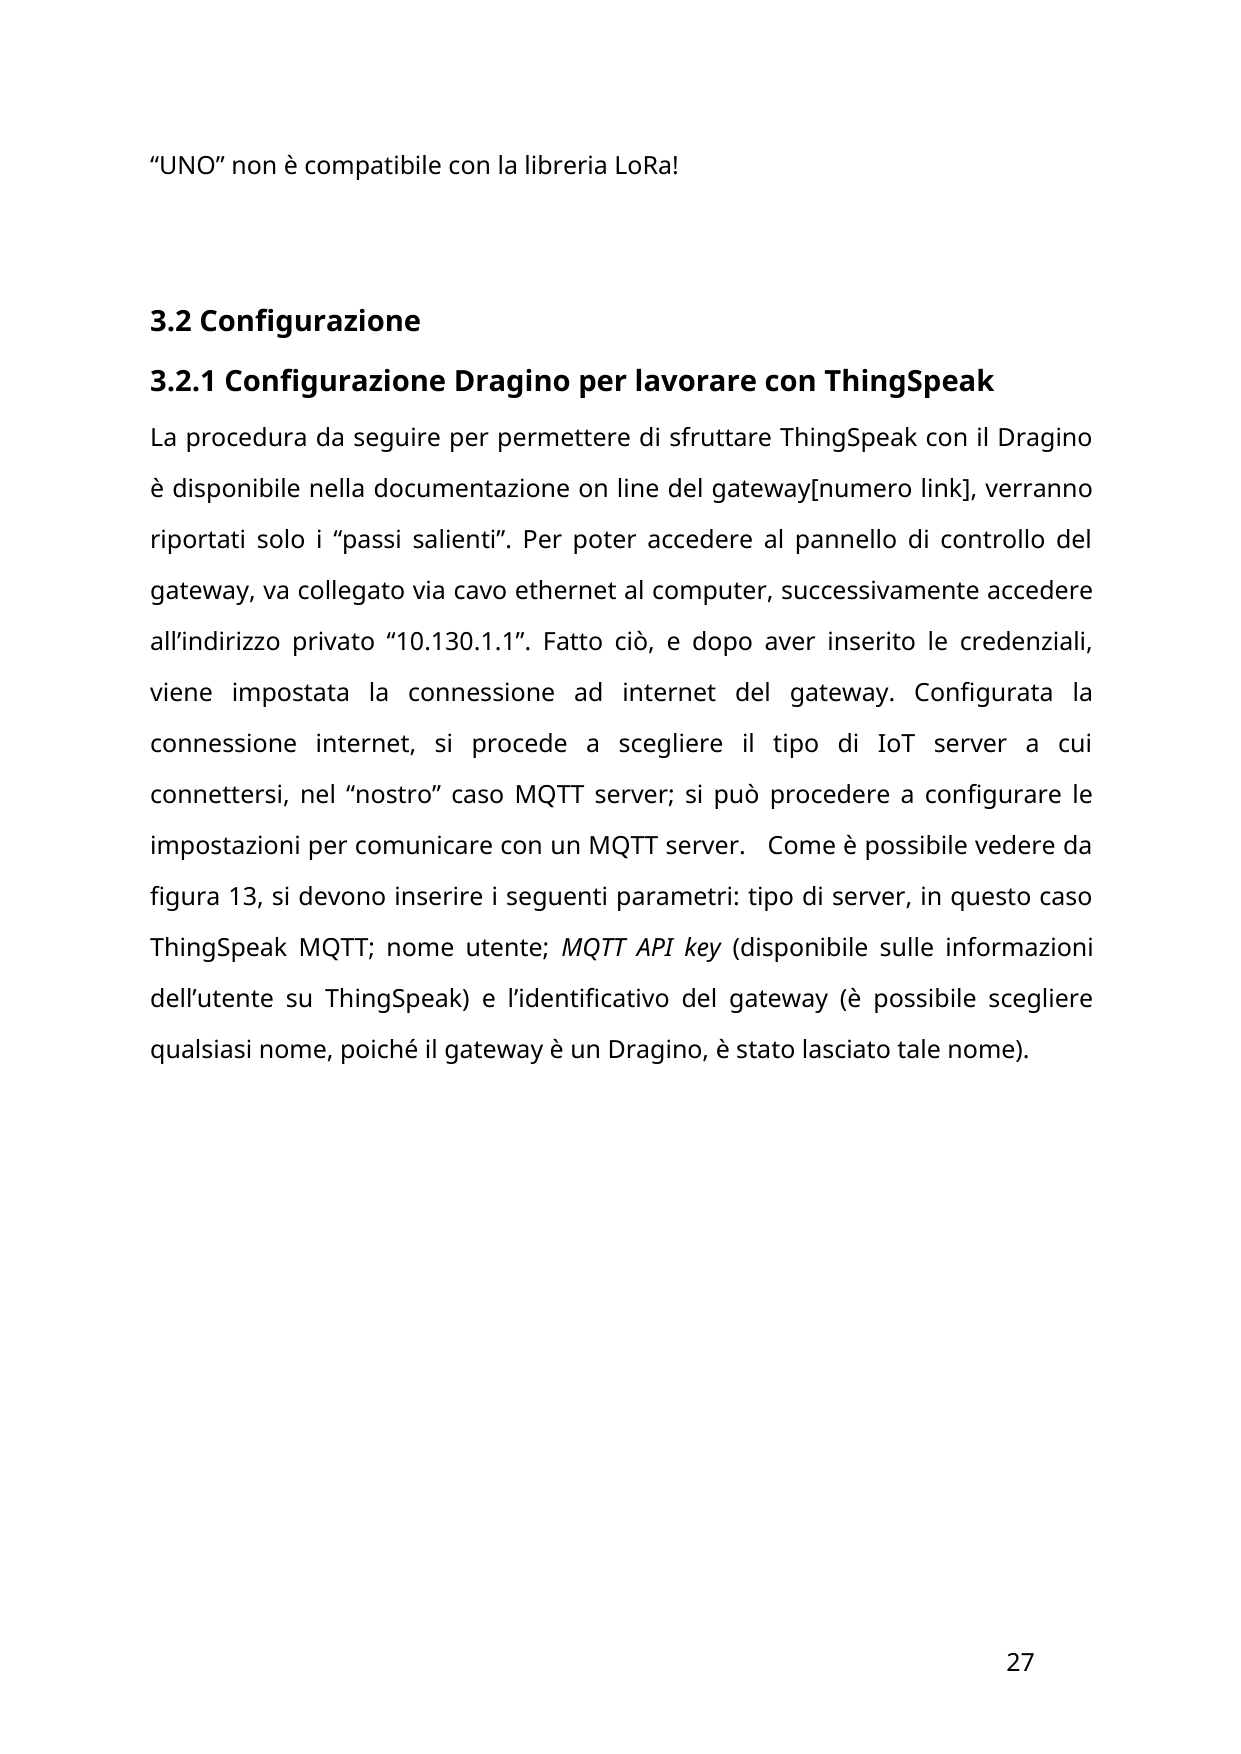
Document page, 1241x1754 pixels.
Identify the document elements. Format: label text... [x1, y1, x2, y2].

text 3.2 Configurazione [150, 301, 1094, 340]
text La procedura da seguire per permettere di sfruttare ThingSpeak con il Dragino è disponibile nella documentazione on line del gateway[numero link], verranno riportati solo i “passi salienti”. Per poter accedere al pannello di controllo del gateway, va collegato via cavo ethernet al computer, successivamente accedere all’indirizzo privato “10.130.1.1”. Fatto ciò, e dopo aver inserito le credenziali, viene impostata la connessione ad internet del gateway. Configurata la connessione internet, si procede a scegliere il tipo di IoT server a cui connettersi, nel “nostro” caso MQTT server; si può procedere a configurare le impostazioni per comunicare con un MQTT server. Come è possibile vedere da figura 13, si devono inserire i seguenti parametri: tipo di server, in questo caso ThingSpeak MQTT; nome utente; MQTT API key (disponibile sulle informazioni dell’utente su ThingSpeak) e l’identificativo del gateway (è possibile scegliere qualsiasi nome, poiché il gateway è un Dragino, è stato lasciato tale nome). [150, 420, 1094, 1066]
text 3.2.1 Configurazione Dragino per lavorare con ThingSpeak [150, 360, 1094, 400]
text “UNO” non è compatibile con la libreria LoRa! [150, 148, 1094, 182]
